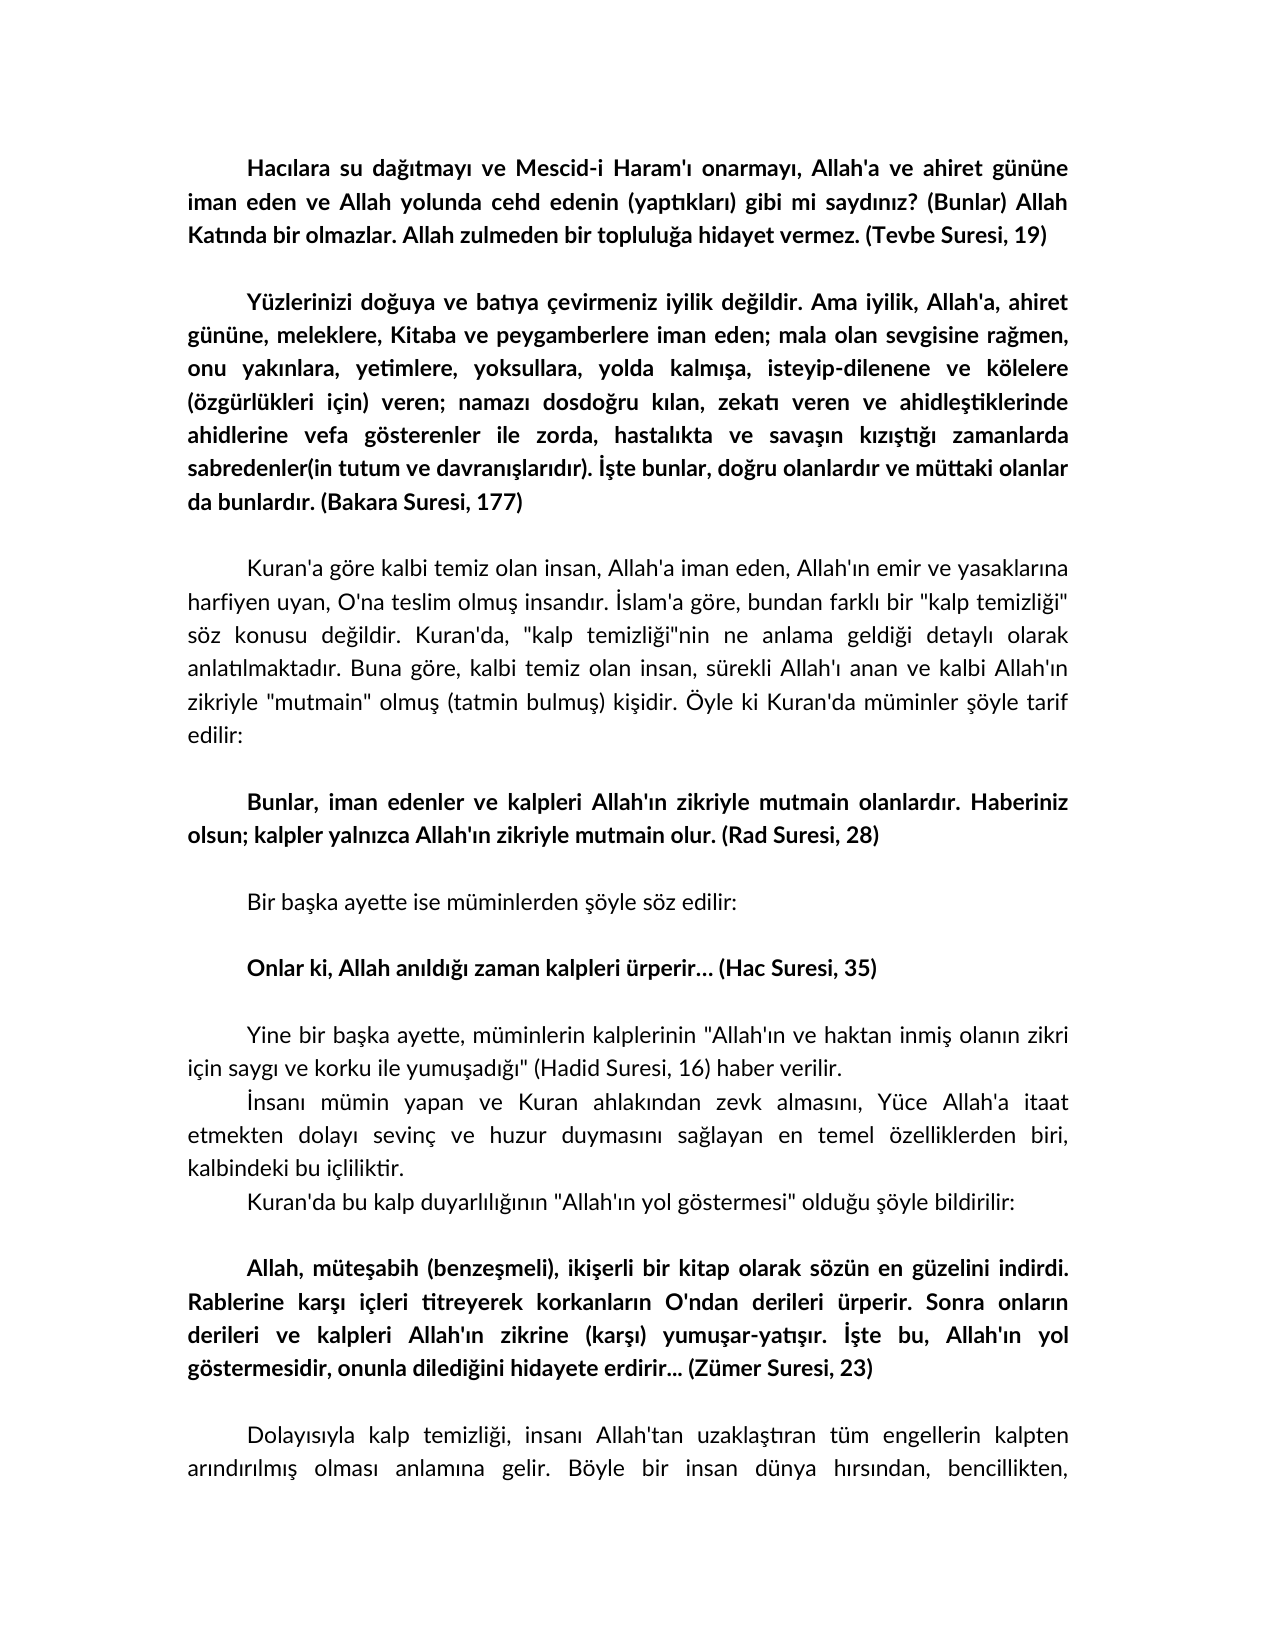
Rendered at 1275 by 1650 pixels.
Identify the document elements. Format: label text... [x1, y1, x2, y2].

text Allah, müteşabih (benzeşmeli), ikişerli bir kitap olarak sözün en güzelini indirdi. Rablerine karşı içleri titreyerek korkanların O'ndan derileri ürperir. Sonra onların derileri ve kalpleri Allah'ın zikrine (karşı) yumuşar-yatışır. İşte bu, Allah'ın yol göstermesidir, onunla dilediğini hidayete erdirir... (Zümer Suresi, 23) [187, 1250, 1070, 1383]
text Yüzlerinizi doğuya ve batıya çevirmeniz iyilik değildir. Ama iyilik, Allah'a, ahiret gününe, meleklere, Kitaba ve peygamberlere iman eden; mala olan sevgisine rağmen, onu yakınlara, yetimlere, yoksullara, yolda kalmışa, isteyip-dilenene ve kölelere (özgürlükleri için) veren; namazı dosdoğru kılan, zekatı veren ve ahidleştiklerinde ahidlerine vefa gösterenler ile zorda, hastalıkta ve savaşın kızıştığı zamanlarda sabredenler(in tutum ve davranışlarıdır). İşte bunlar, doğru olanlardır ve müttaki olanlar da bunlardır. (Bakara Suresi, 177) [187, 283, 1070, 517]
text Hacılara su dağıtmayı ve Mescid-i Haram'ı onarmayı, Allah'a ve ahiret gününe iman eden ve Allah yolunda cehd edenin (yaptıkları) gibi mi saydınız? (Bunlar) Allah Katında bir olmazlar. Allah zulmeden bir topluluğa hidayet vermez. (Tevbe Suresi, 19) [187, 150, 1070, 250]
text Bunlar, iman edenler ve kalpleri Allah'ın zikriyle mutmain olanlardır. Haberiniz olsun; kalpler yalnızca Allah'ın zikriyle mutmain olur. (Rad Suresi, 28) [187, 783, 1070, 850]
text Kuran'a göre kalbi temiz olan insan, Allah'a iman eden, Allah'ın emir ve yasaklarına harfiyen uyan, O'na teslim olmuş insandır. İslam'a göre, bundan farklı bir "kalp temizliği" söz konusu değildir. Kuran'da, "kalp temizliği"nin ne anlama geldiği detaylı olarak anlatılmaktadır. Buna göre, kalbi temiz olan insan, sürekli Allah'ı anan ve kalbi Allah'ın zikriyle "mutmain" olmuş (tatmin bulmuş) kişidir. Öyle ki Kuran'da müminler şöyle tarif edilir: [187, 550, 1070, 750]
text Kuran'da bu kalp duyarlılığının "Allah'ın yol göstermesi" olduğu şöyle bildirilir: [187, 1183, 1070, 1217]
text Onlar ki, Allah anıldığı zaman kalpleri ürperir… (Hac Suresi, 35) [187, 950, 1070, 983]
text Yine bir başka ayette, müminlerin kalplerinin "Allah'ın ve haktan inmiş olanın zikri için saygı ve korku ile yumuşadığı" (Hadid Suresi, 16) haber verilir. [187, 1017, 1070, 1083]
text Dolayısıyla kalp temizliği, insanı Allah'tan uzaklaştıran tüm engellerin kalpten arındırılmış olması anlamına gelir. Böyle bir insan dünya hırsından, bencillikten, [187, 1417, 1070, 1483]
text Bir başka ayette ise müminlerden şöyle söz edilir: [187, 883, 1070, 917]
text İnsanı mümin yapan ve Kuran ahlakından zevk almasını, Yüce Allah'a itaat etmekten dolayı sevinç ve huzur duymasını sağlayan en temel özelliklerden biri, kalbindeki bu içliliktir. [187, 1083, 1070, 1183]
